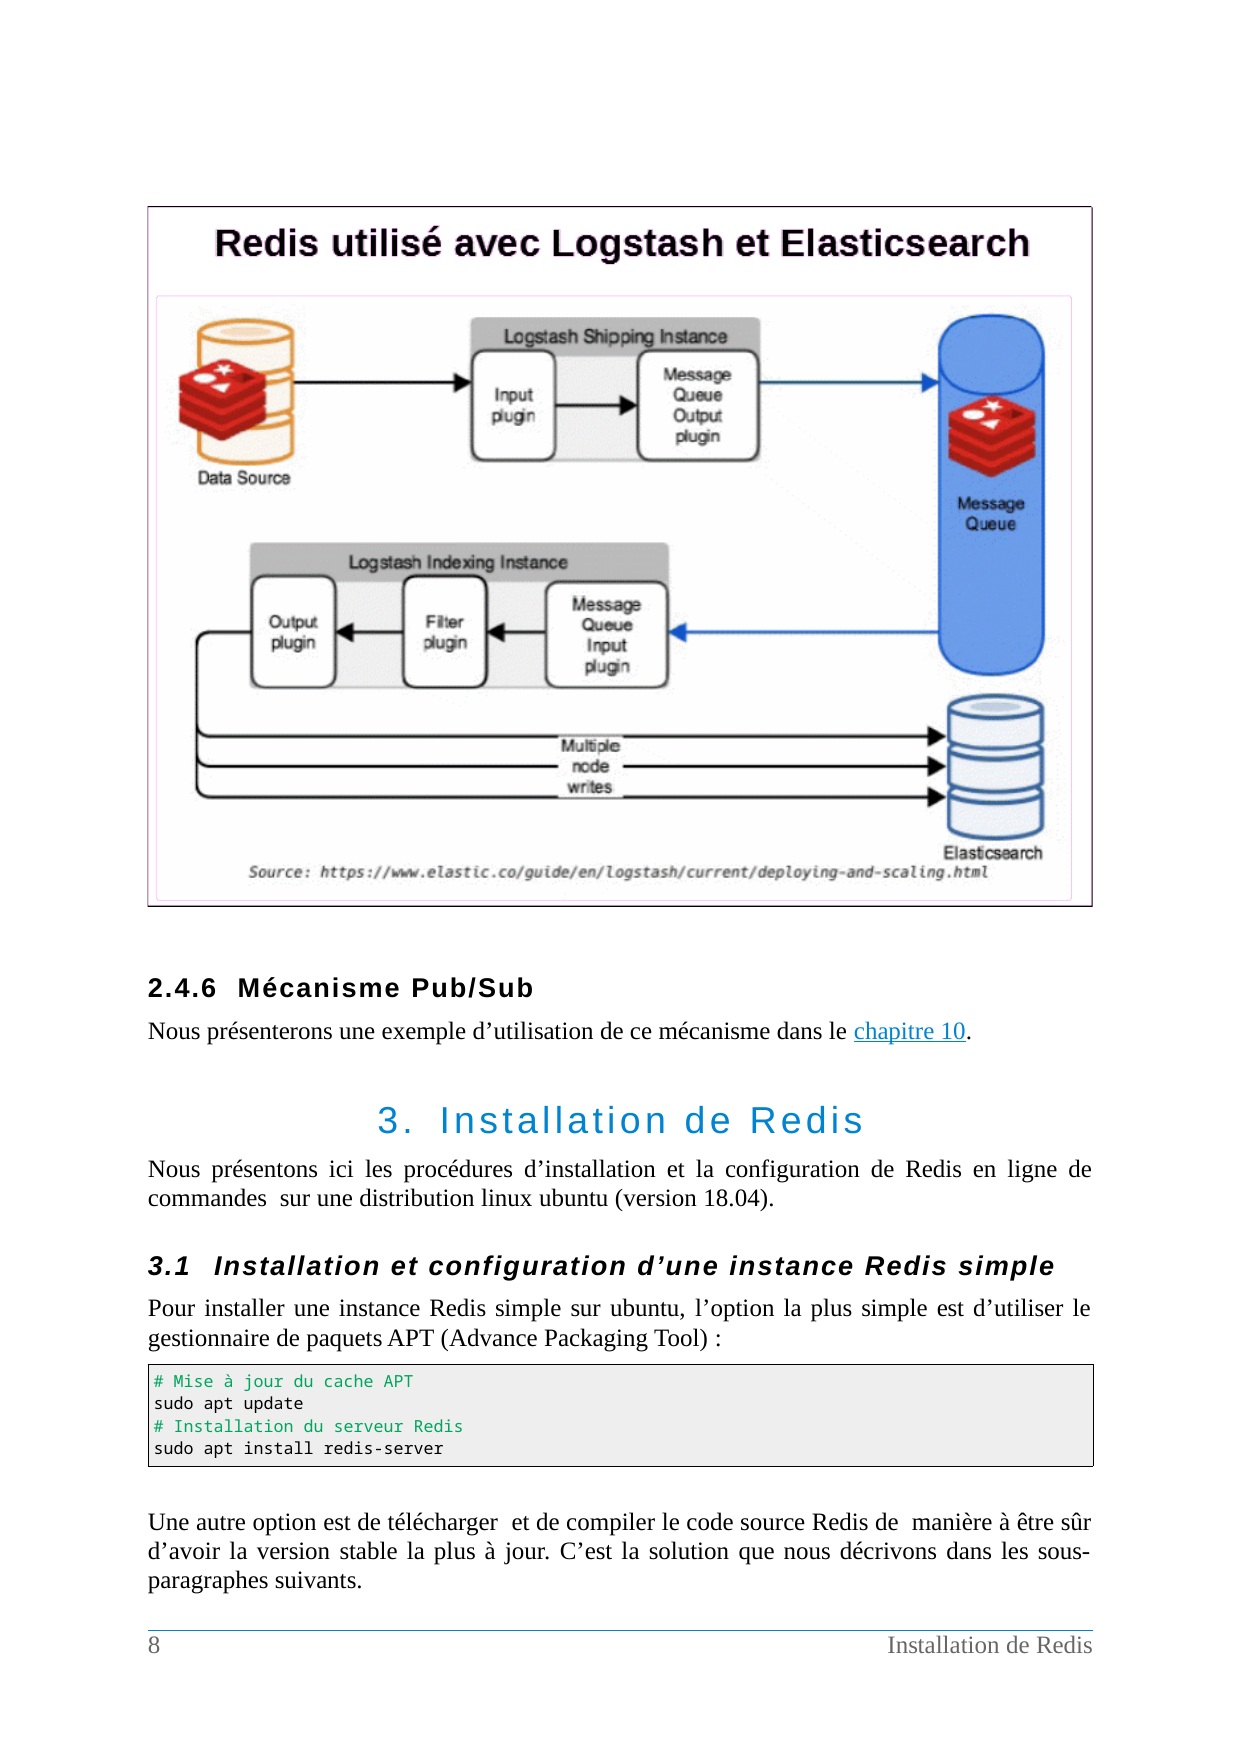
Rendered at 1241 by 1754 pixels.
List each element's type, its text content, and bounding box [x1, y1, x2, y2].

text Nous présentons ici les procédures d’installation et la configuration de Redis en ligne de commandes sur une distribution linux ubuntu (version 18.04). [148, 1154, 1093, 1212]
subtitle Mécanisme Pub/Sub [148, 972, 1093, 1003]
picture [147, 206, 1093, 907]
text Une autre option est de télécharger et de compiler le code source Redis de manière à être sûr d’avoir la version stable la plus à jour. C’est la solution que nous décrivons dans les sous-paragraphes suivants. [148, 1507, 1093, 1594]
subtitle Installation de Redis [148, 1099, 1093, 1142]
table_header # Mise à jour du cache APT sudo apt update # Installation du serveur Redis sudo apt install redis-server [149, 1365, 1093, 1466]
text Pour installer une instance Redis simple sur ubuntu, l’option la plus simple est d’utiliser le gestionnaire de paquets APT (Advance Packaging Tool) : [148, 1293, 1093, 1351]
text Nous présenterons une exemple d’utilisation de ce mécanisme dans le chapitre 10. [148, 1016, 1093, 1045]
subtitle Installation et configuration d’une instance Redis simple [148, 1250, 1093, 1281]
